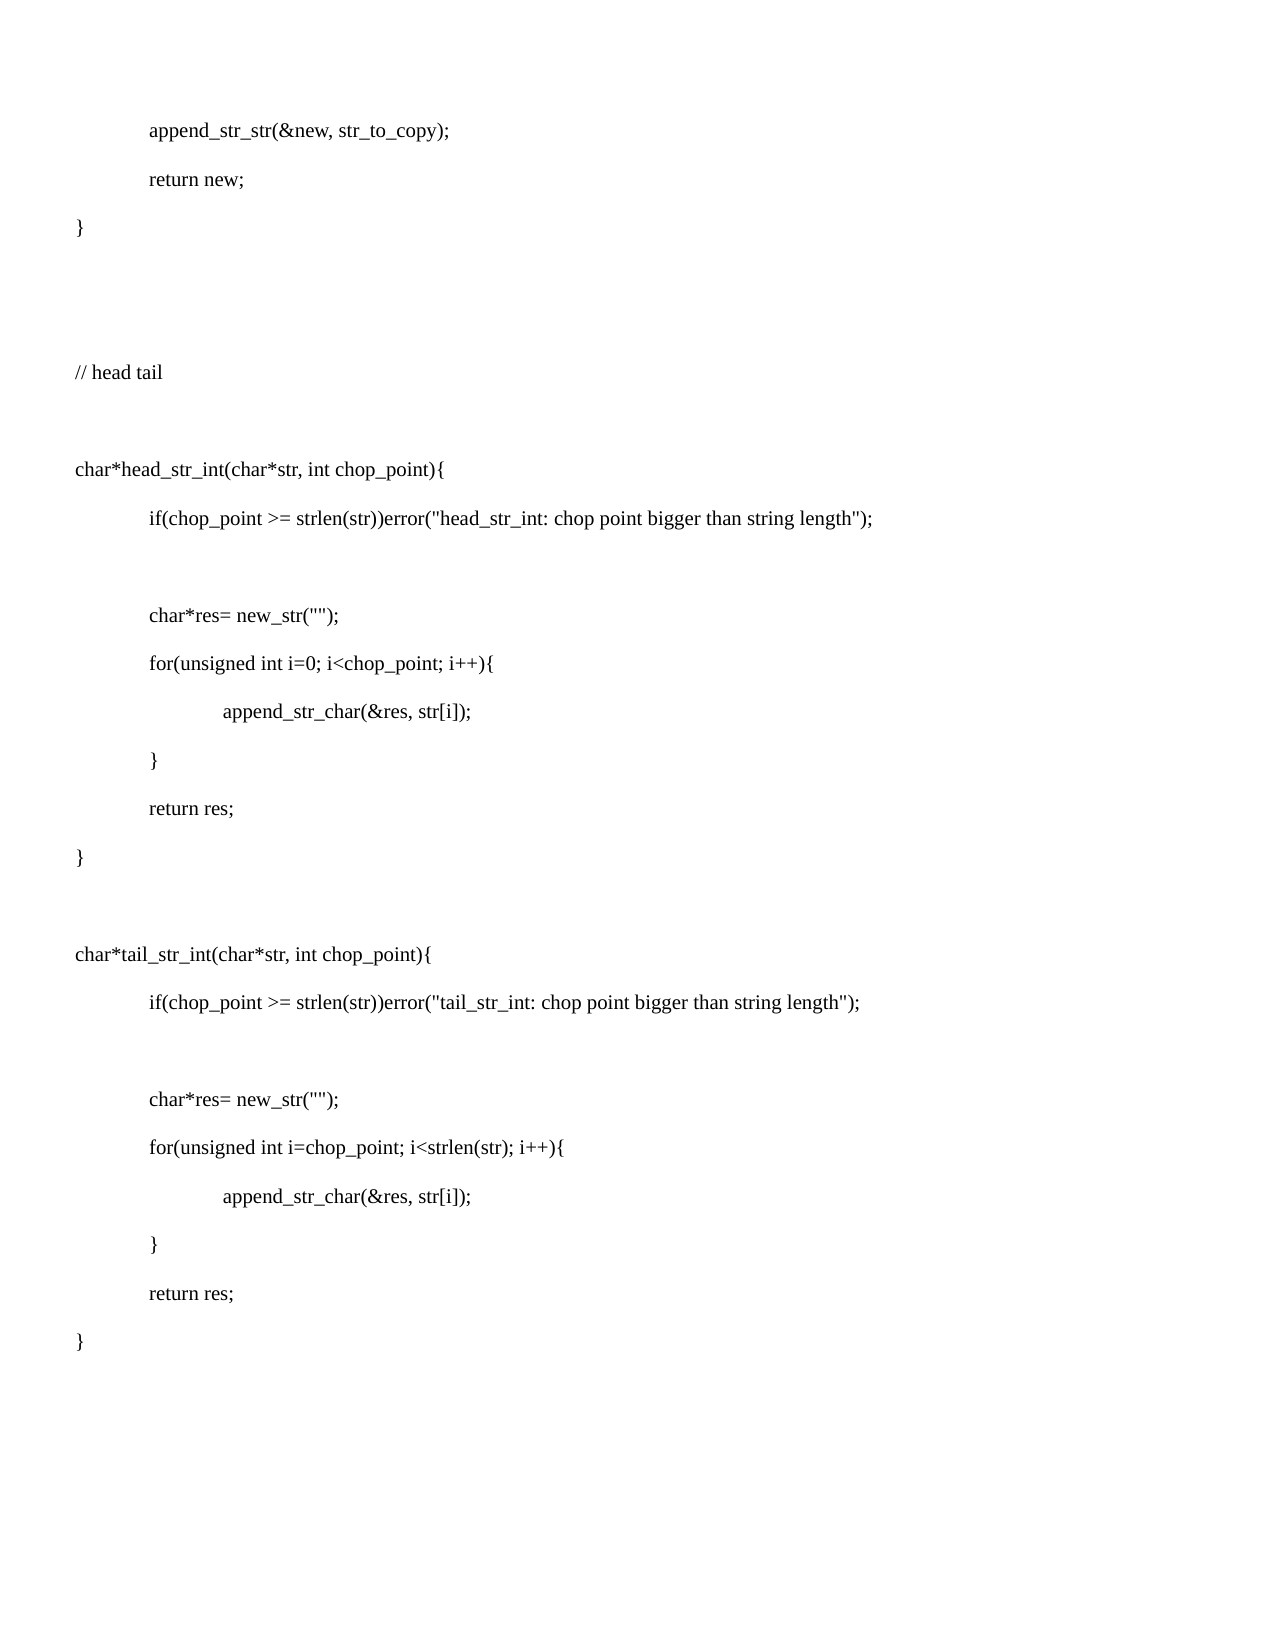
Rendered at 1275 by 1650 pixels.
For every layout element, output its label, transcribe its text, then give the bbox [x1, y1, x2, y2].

text } [75, 748, 1209, 772]
text return new; [75, 167, 1209, 191]
text append_str_char(&res, str[i]); [75, 1184, 1209, 1208]
text } [75, 845, 1209, 869]
text for(unsigned int i=0; i<chop_point; i++){ [75, 651, 1209, 675]
text char*head_str_int(char*str, int chop_point){ [75, 457, 1209, 481]
text } [75, 1232, 1209, 1256]
text char*res= new_str(""); [75, 1087, 1209, 1111]
text } [75, 1329, 1209, 1353]
text } [75, 215, 1209, 239]
text char*res= new_str(""); [75, 602, 1209, 627]
text char*tail_str_int(char*str, int chop_point){ [75, 942, 1209, 966]
text return res; [75, 1281, 1209, 1305]
text return res; [75, 796, 1209, 820]
text if(chop_point >= strlen(str))error("tail_str_int: chop point bigger than string length"); [75, 990, 1209, 1014]
text // head tail [75, 360, 1209, 384]
text for(unsigned int i=chop_point; i<strlen(str); i++){ [75, 1135, 1209, 1159]
text append_str_str(&new, str_to_copy); [75, 118, 1209, 142]
text append_str_char(&res, str[i]); [75, 699, 1209, 723]
text if(chop_point >= strlen(str))error("head_str_int: chop point bigger than string length"); [75, 506, 1209, 530]
